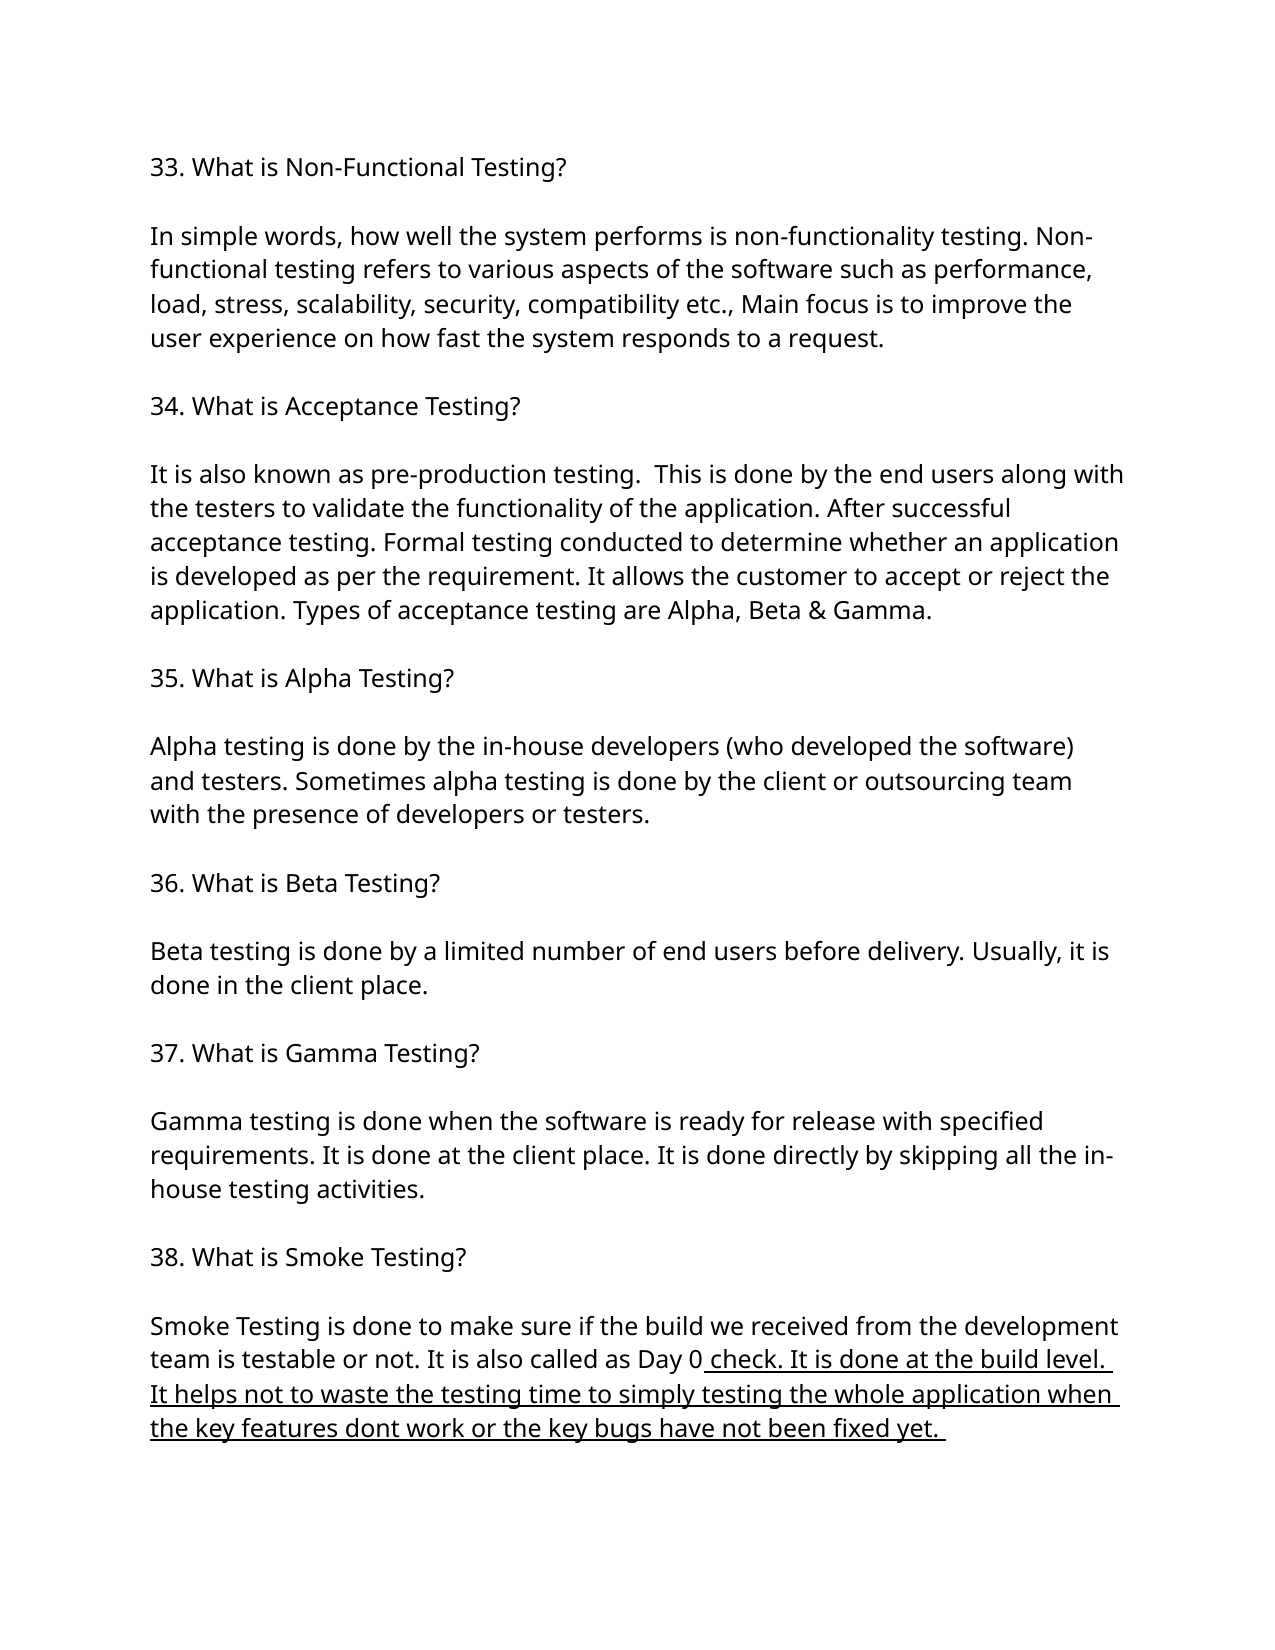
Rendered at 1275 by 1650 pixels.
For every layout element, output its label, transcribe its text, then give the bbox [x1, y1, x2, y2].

text 36. What is Beta Testing? [150, 865, 1125, 899]
text In simple words, how well the system performs is non-functionality testing. Non-functional testing refers to various aspects of the software such as performance, load, stress, scalability, security, compatibility etc., Main focus is to improve the user experience on how fast the system responds to a request. [150, 218, 1125, 354]
text Gamma testing is done when the software is ready for release with specified requirements. It is done at the client place. It is done directly by skipping all the in-house testing activities. [150, 1104, 1125, 1206]
text 33. What is Non-Functional Testing? [150, 150, 1125, 184]
text Beta testing is done by a limited number of end users before delivery. Usually, it is done in the client place. [150, 933, 1125, 1002]
text 37. What is Gamma Testing? [150, 1036, 1125, 1070]
text 38. What is Smoke Testing? [150, 1240, 1125, 1274]
text Alpha testing is done by the in-house developers (who developed the software) and testers. Sometimes alpha testing is done by the client or outsourcing team with the presence of developers or testers. [150, 729, 1125, 831]
text It is also known as pre-production testing. This is done by the end users along with the testers to validate the functionality of the application. After successful acceptance testing. Formal testing conducted to determine whether an application is developed as per the requirement. It allows the customer to accept or reject the application. Types of acceptance testing are Alpha, Beta & Gamma. [150, 457, 1125, 627]
text Smoke Testing is done to make sure if the build we received from the development team is testable or not. It is also called as Day 0 check. It is done at the build level. It helps not to waste the testing time to simply testing the whole application when the key features dont work or the key bugs have not been fixed yet. [150, 1308, 1125, 1444]
text 35. What is Alpha Testing? [150, 661, 1125, 695]
text 34. What is Acceptance Testing? [150, 388, 1125, 422]
